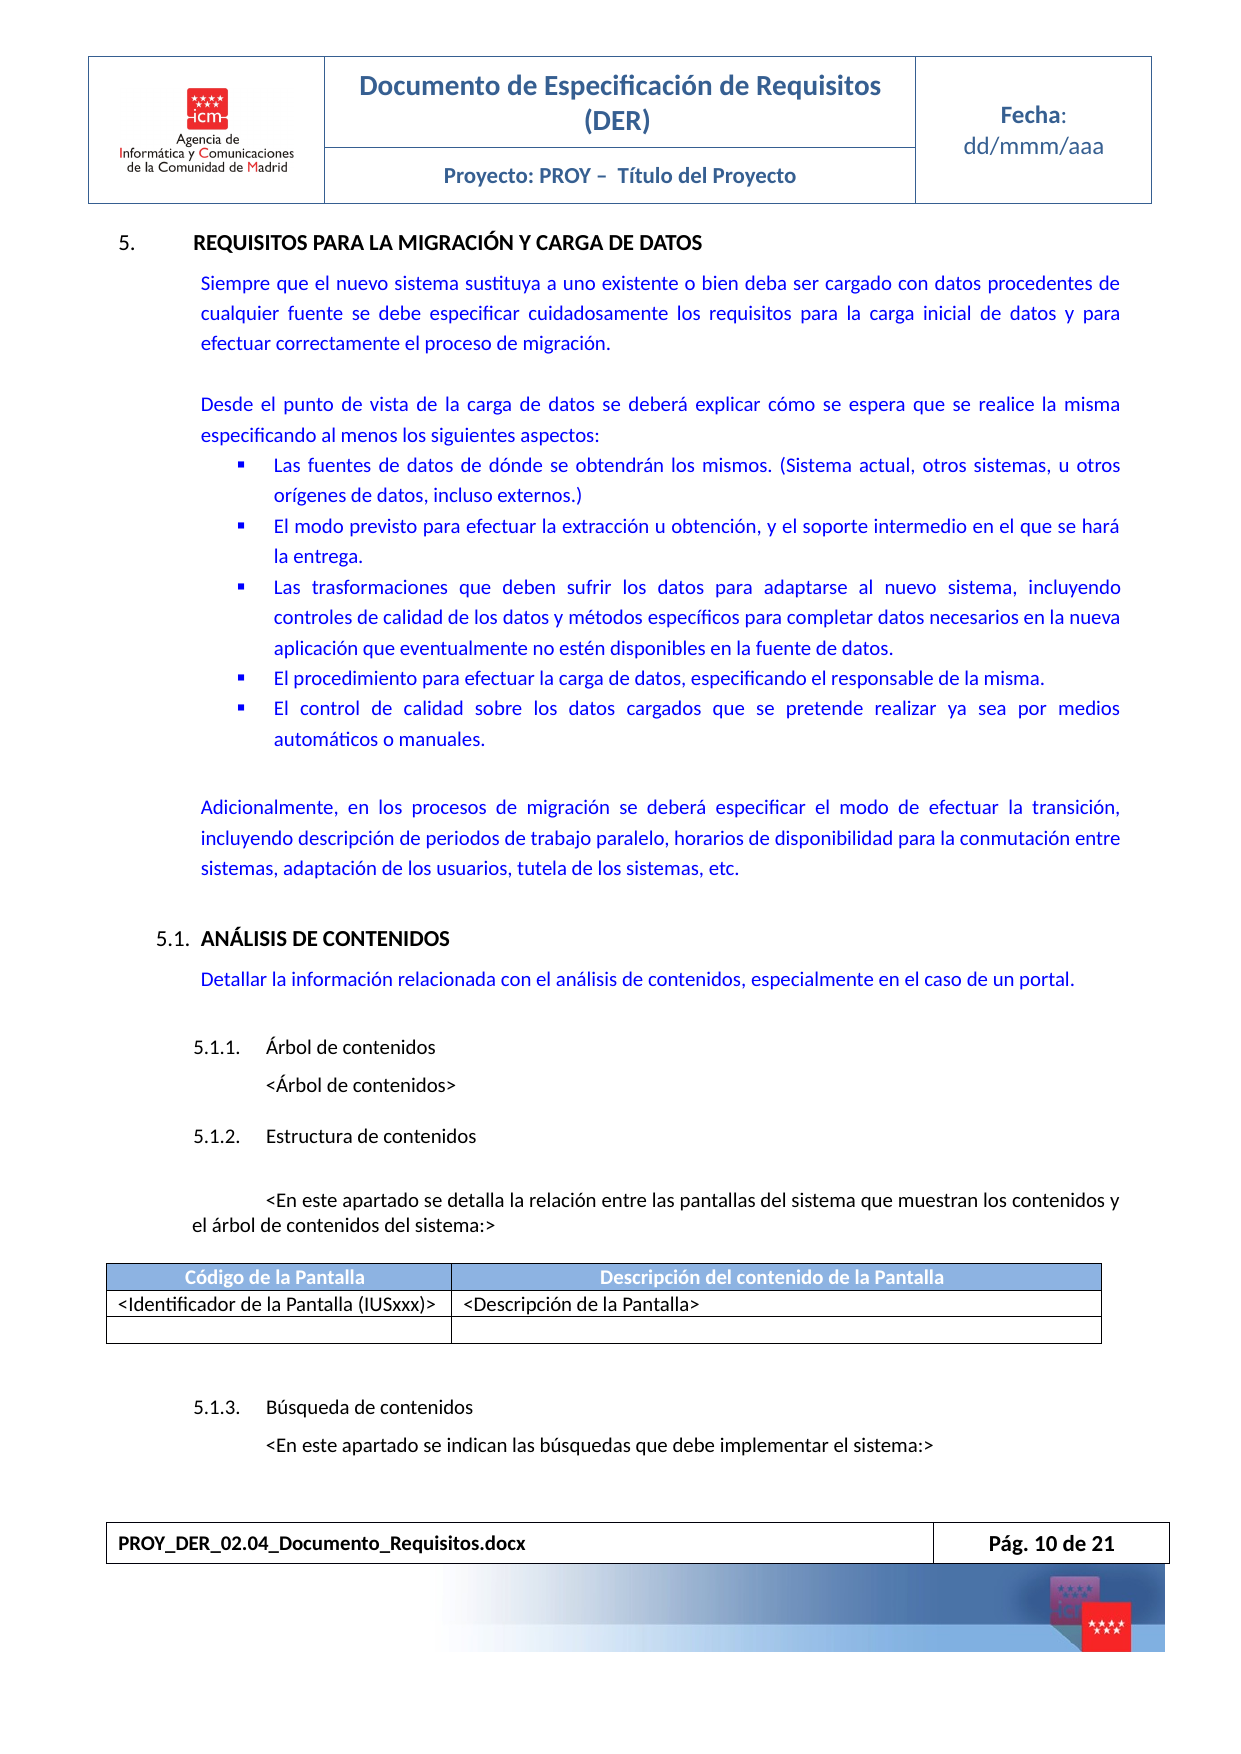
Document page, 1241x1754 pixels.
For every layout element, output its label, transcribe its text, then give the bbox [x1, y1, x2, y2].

list El procedimiento para efectuar la carga de datos, especificando el responsable de la misma. [236, 665, 1122, 691]
subtitle REQUISITOS PARA LA MIGRACIÓN Y CARGA DE DATOS [118, 228, 1122, 256]
list El modo previsto para efectuar la extracción u obtención, y el soporte intermedio en el que se hará la entrega. [236, 513, 1122, 569]
subtitle Búsqueda de contenidos [193, 1394, 1122, 1420]
list El control de calidad sobre los datos cargados que se pretende realizar ya sea por medios automáticos o manuales. [236, 696, 1122, 751]
text Adicionalmente, en los procesos de migración se deberá especificar el modo de efectuar la transición, incluyendo descripción de periodos de trabajo paralelo, horarios de disponibilidad para la conmutación entre sistemas, adaptación de los usuarios, tutela de los sistemas, etc. [201, 794, 1122, 881]
table_header Descripción del contenido de la Pantalla [452, 1264, 1101, 1290]
list Las fuentes de datos de dónde se obtendrán los mismos. (Sistema actual, otros sistemas, u otros orígenes de datos, incluso externos.) [236, 452, 1122, 508]
text <En este apartado se indican las búsquedas que debe implementar el sistema:> [192, 1433, 1122, 1458]
text Desde el punto de vista de la carga de datos se deberá explicar cómo se espera que se realice la misma especificando al menos los siguientes aspectos: [201, 391, 1122, 447]
text Siempre que el nuevo sistema sustituya a uno existente o bien deba ser cargado con datos procedentes de cualquier fuente se debe especificar cuidadosamente los requisitos para la carga inicial de datos y para efectuar correctamente el proceso de migración. [201, 270, 1122, 356]
picture [118, 1564, 1165, 1652]
table_cell [452, 1317, 1101, 1343]
picture [120, 88, 294, 172]
text <Árbol de contenidos> [192, 1073, 1122, 1098]
table_header Código de la Pantalla [107, 1264, 451, 1290]
table_cell <Identificador de la Pantalla (IUSxxx)> [107, 1291, 451, 1316]
text Detallar la información relacionada con el análisis de contenidos, especialmente en el caso de un portal. [201, 966, 1122, 991]
text <En este apartado se detalla la relación entre las pantallas del sistema que muestran los contenidos y el árbol de contenidos del sistema:> [192, 1187, 1122, 1238]
table_cell <Descripción de la Pantalla> [452, 1291, 1101, 1316]
subtitle Estructura de contenidos [193, 1123, 1122, 1149]
subtitle Árbol de contenidos [193, 1034, 1122, 1060]
table_cell [107, 1317, 451, 1343]
list Las trasformaciones que deben sufrir los datos para adaptarse al nuevo sistema, incluyendo controles de calidad de los datos y métodos específicos para completar datos necesarios en la nueva aplicación que eventualmente no estén disponibles en la fuente de datos. [236, 574, 1122, 660]
subtitle ANÁLISIS DE CONTENIDOS [156, 924, 1122, 952]
